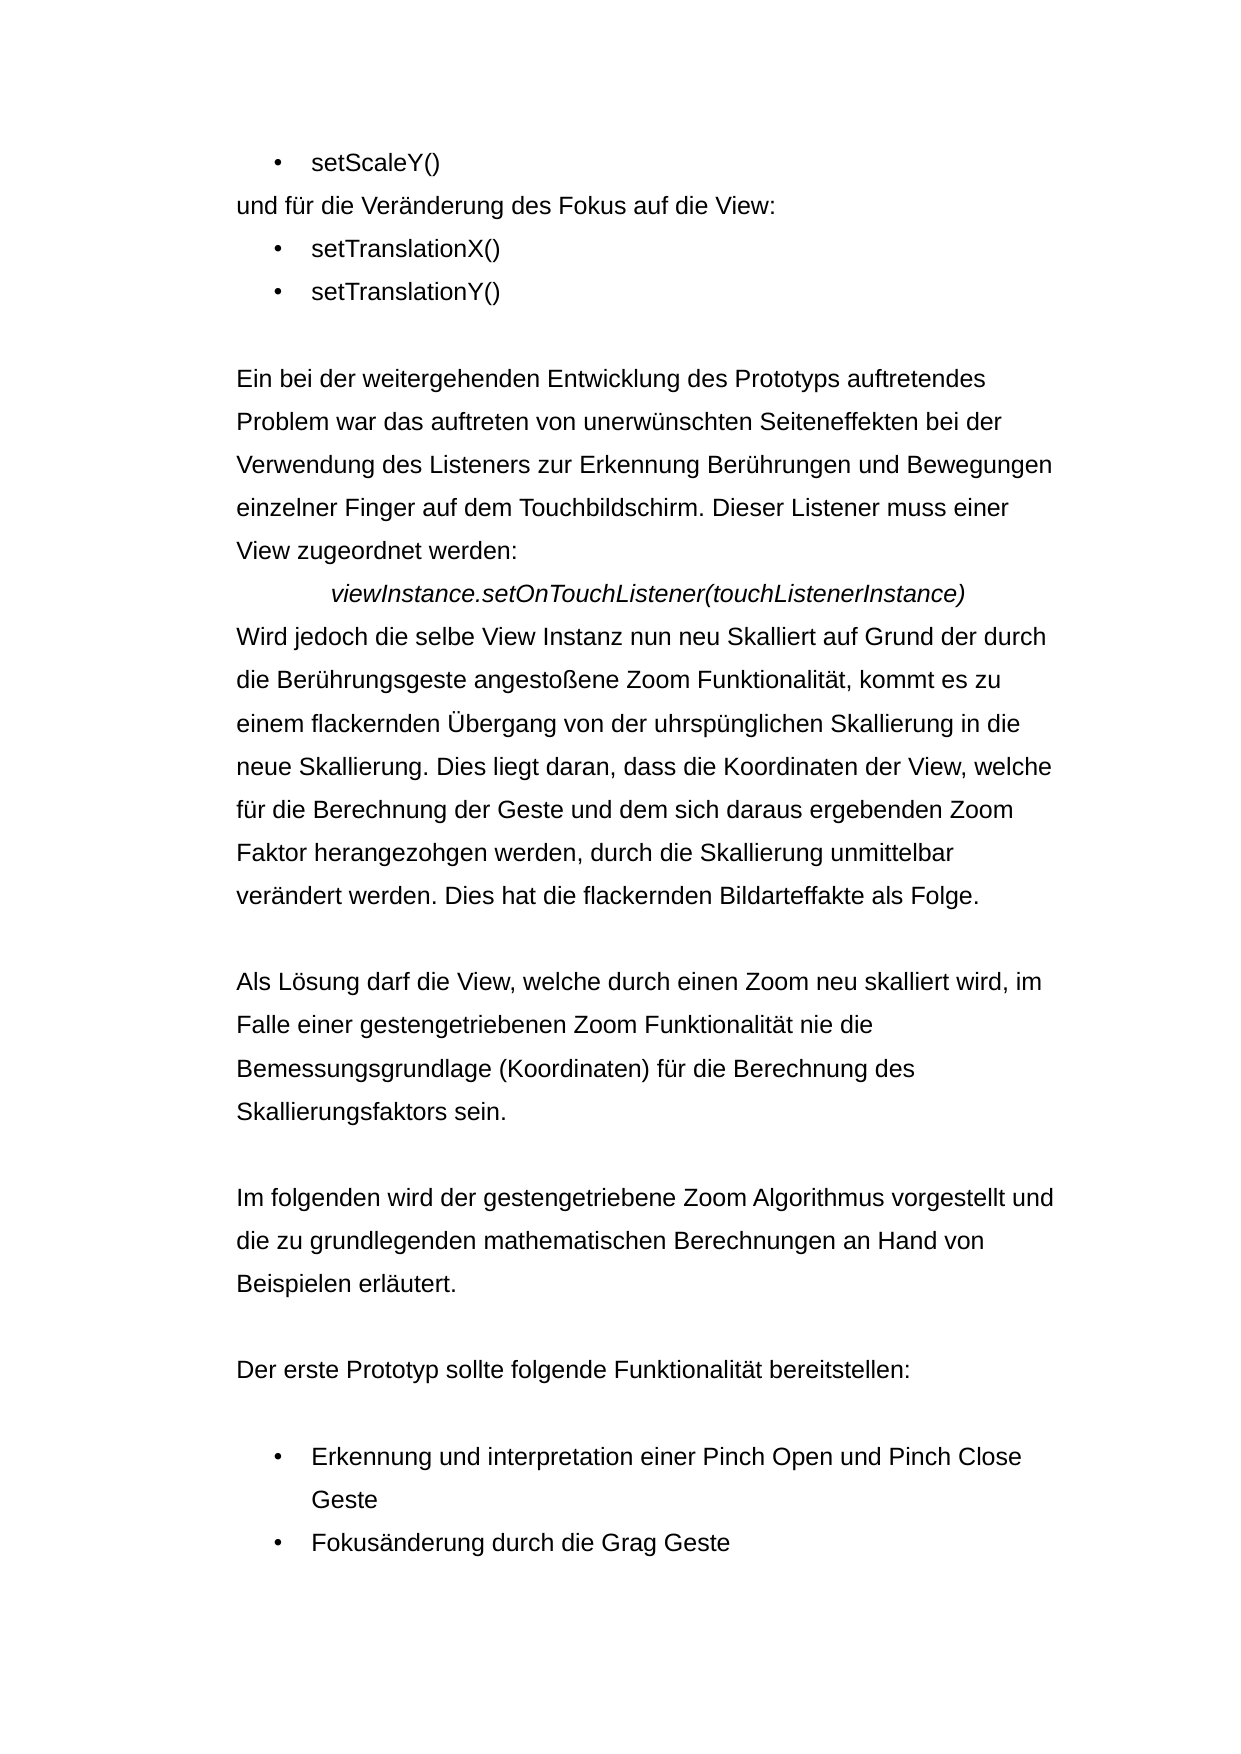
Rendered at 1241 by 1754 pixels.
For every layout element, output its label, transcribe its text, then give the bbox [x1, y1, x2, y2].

text Als Lösung darf die View, welche durch einen Zoom neu skalliert wird, im Falle einer gestengetriebenen Zoom Funktionalität nie die Bemessungsgrundlage (Koordinaten) für die Berechnung des Skallierungsfaktors sein. [236, 967, 1063, 1125]
list Erkennung und interpretation einer Pinch Open und Pinch Close Geste [274, 1442, 1063, 1514]
text und für die Veränderung des Fokus auf die View: [236, 191, 1063, 219]
list setScaleY() [274, 148, 1063, 176]
text viewInstance.setOnTouchListener(touchListenerInstance) [236, 579, 1063, 608]
text Ein bei der weitergehenden Entwicklung des Prototyps auftretendes Problem war das auftreten von unerwünschten Seiteneffekten bei der Verwendung des Listeners zur Erkennung Berührungen und Bewegungen einzelner Finger auf dem Touchbildschirm. Dieser Listener muss einer View zugeordnet werden: [236, 363, 1063, 565]
list Fokusänderung durch die Grag Geste [274, 1528, 1063, 1557]
list setTranslationX() [274, 234, 1063, 263]
list setTranslationY() [274, 277, 1063, 306]
text Im folgenden wird der gestengetriebene Zoom Algorithmus vorgestellt und die zu grundlegenden mathematischen Berechnungen an Hand von Beispielen erläutert. [236, 1183, 1063, 1298]
text Der erste Prototyp sollte folgende Funktionalität bereitstellen: [236, 1355, 1063, 1384]
text Wird jedoch die selbe View Instanz nun neu Skalliert auf Grund der durch die Berührungsgeste angestoßene Zoom Funktionalität, kommt es zu einem flackernden Übergang von der uhrspünglichen Skallierung in die neue Skallierung. Dies liegt daran, dass die Koordinaten der View, welche für die Berechnung der Geste und dem sich daraus ergebenden Zoom Faktor herangezohgen werden, durch die Skallierung unmittelbar verändert werden. Dies hat die flackernden Bildarteffakte als Folge. [236, 622, 1063, 910]
